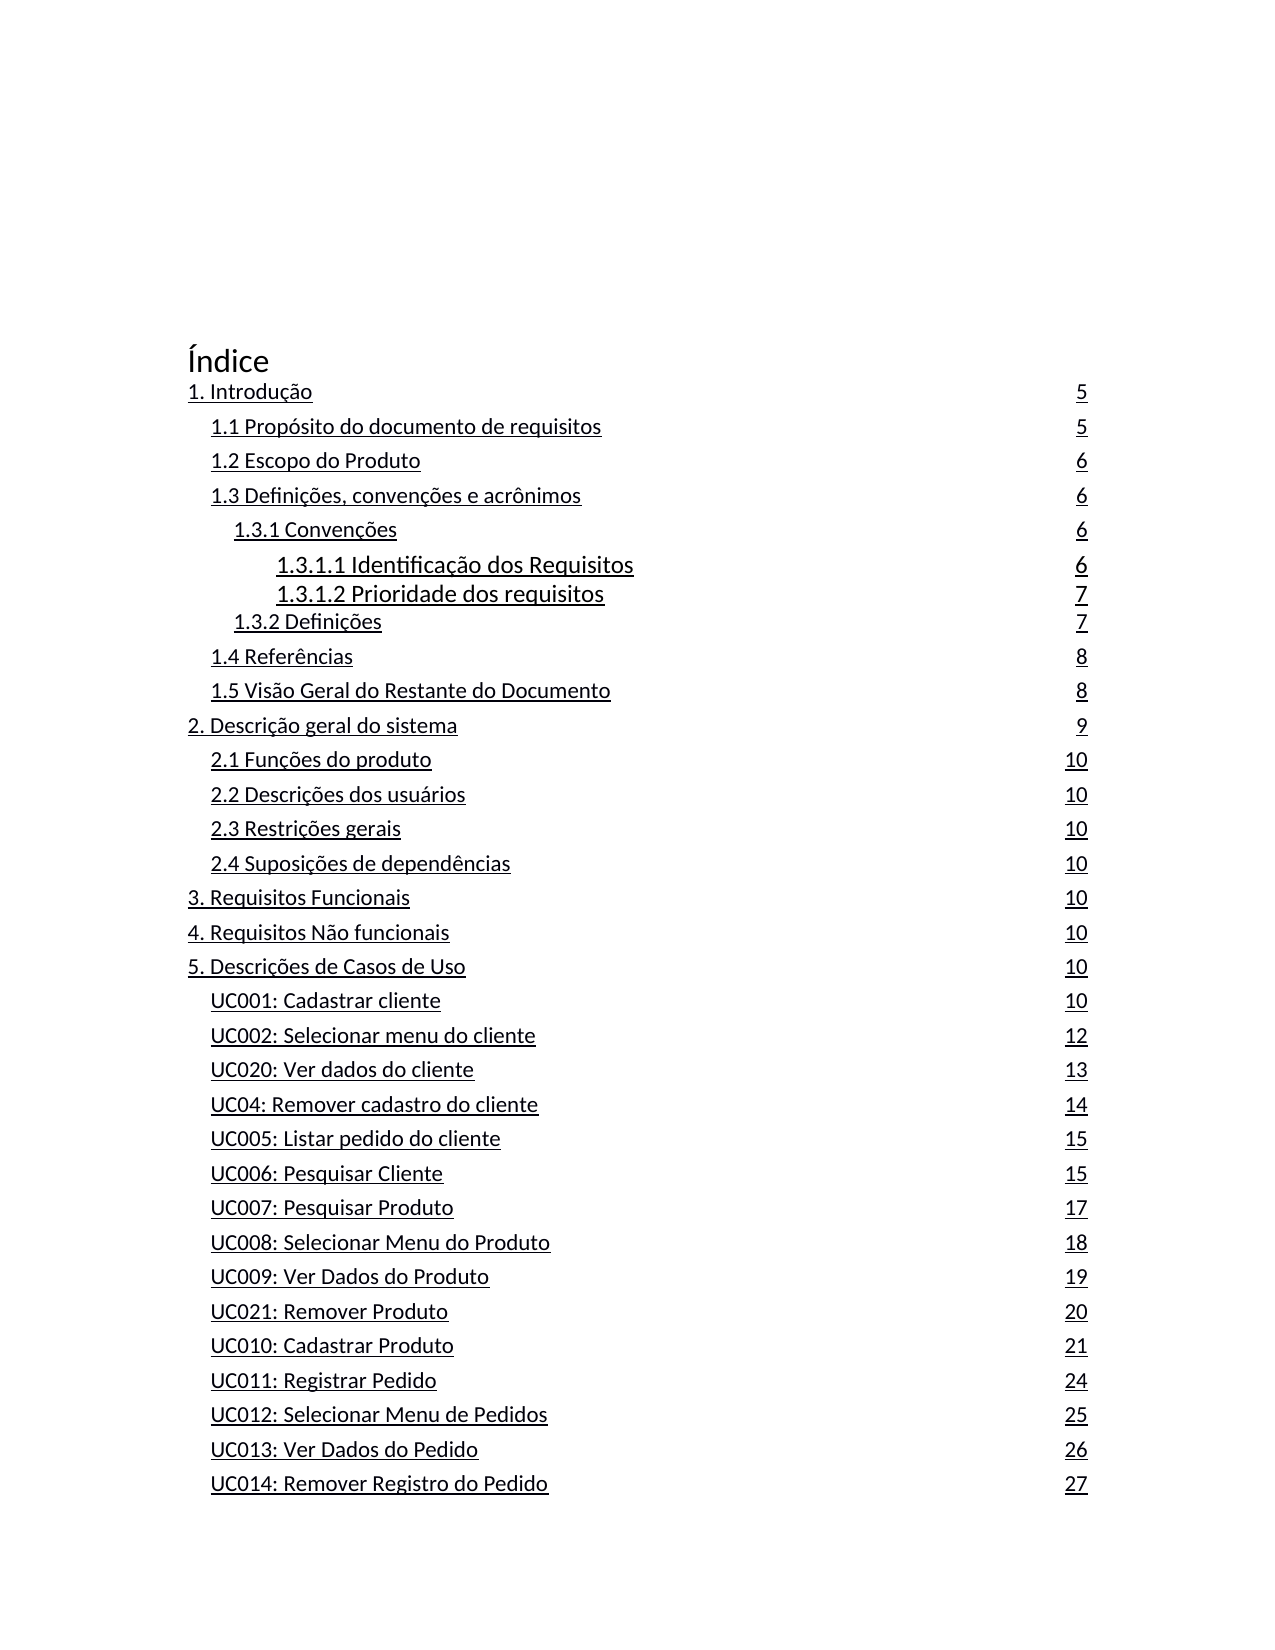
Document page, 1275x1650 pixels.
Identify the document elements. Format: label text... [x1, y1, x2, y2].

text 2.4 Suposições de dependências 10 [210, 854, 1087, 877]
text UC020: Ver dados do cliente 13 [210, 1061, 1087, 1083]
text UC009: Ver Dados do Produto 19 [210, 1267, 1087, 1290]
text 1.5 Visão Geral do Restante do Documento 8 [210, 681, 1087, 704]
text 1.3.1.1 Identificação dos Requisitos 6 [276, 555, 1087, 580]
text 3. Requisitos Funcionais 10 [187, 888, 1087, 911]
text UC008: Selecionar Menu do Produto 18 [210, 1233, 1087, 1256]
text Índice [187, 347, 1087, 381]
text 1. Introdução 5 [187, 382, 1087, 405]
text UC021: Remover Produto 20 [210, 1302, 1087, 1325]
text 2.1 Funções do produto 10 [210, 750, 1087, 773]
text 2.2 Descrições dos usuários 10 [210, 785, 1087, 808]
text UC007: Pesquisar Produto 17 [210, 1198, 1087, 1221]
text UC006: Pesquisar Cliente 15 [210, 1164, 1087, 1187]
text UC014: Remover Registro do Pedido 27 [210, 1474, 1087, 1497]
text 1.2 Escopo do Produto 6 [210, 451, 1087, 474]
text 1.3 Definições, convenções e acrônimos 6 [210, 486, 1087, 509]
text 2.3 Restrições gerais 10 [210, 819, 1087, 842]
text UC013: Ver Dados do Pedido 26 [210, 1440, 1087, 1463]
text 4. Requisitos Não funcionais 10 [187, 923, 1087, 946]
text UC002: Selecionar menu do cliente 12 [210, 1026, 1087, 1049]
text UC005: Listar pedido do cliente 15 [210, 1129, 1087, 1152]
text 1.1 Propósito do documento de requisitos 5 [210, 417, 1087, 440]
text UC010: Cadastrar Produto 21 [210, 1336, 1087, 1359]
text UC04: Remover cadastro do cliente 14 [210, 1095, 1087, 1118]
text UC012: Selecionar Menu de Pedidos 25 [210, 1405, 1087, 1428]
text 5. Descrições de Casos de Uso 10 [187, 957, 1087, 980]
text 1.3.2 Definições 7 [233, 612, 1087, 635]
text 1.3.1 Convenções 6 [233, 520, 1087, 543]
text UC001: Cadastrar cliente 10 [210, 992, 1087, 1014]
text 1.4 Referências 8 [210, 647, 1087, 670]
text 1.3.1.2 Prioridade dos requisitos 7 [276, 584, 1087, 609]
text UC011: Registrar Pedido 24 [210, 1371, 1087, 1394]
text 2. Descrição geral do sistema 9 [187, 716, 1087, 739]
